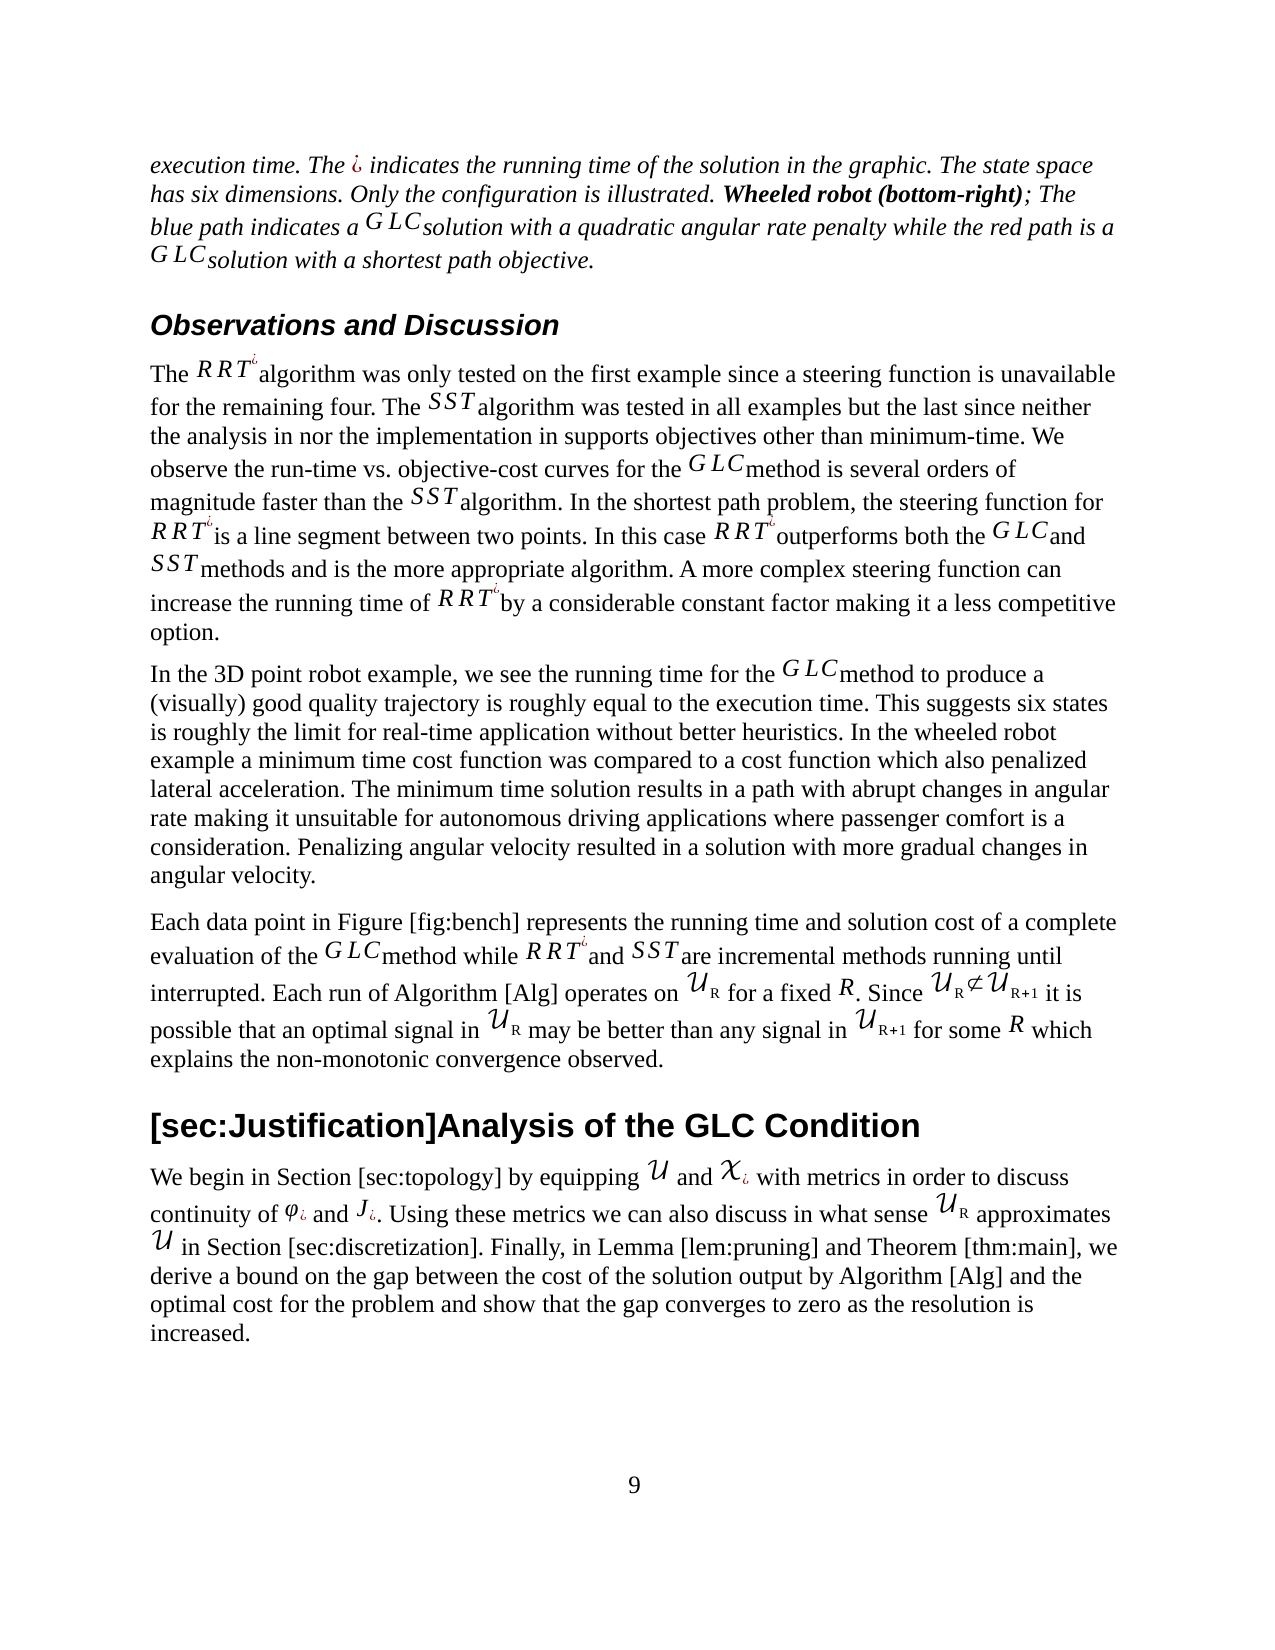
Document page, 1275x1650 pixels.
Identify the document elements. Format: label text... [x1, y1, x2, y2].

text execution time. The indicates the running time of the solution in the graphic. The state space has six dimensions. Only the configuration is illustrated. Wheeled robot (bottom-right); The blue path indicates a solution with a quadratic angular rate penalty while the red path is a solution with a shortest path objective. [150, 150, 1125, 273]
text In the 3D point robot example, we see the running time for the method to produce a (visually) good quality trajectory is roughly equal to the execution time. This suggests six states is roughly the limit for real-time application without better heuristics. In the wheeled robot example a minimum time cost function was compared to a cost function which also penalized lateral acceleration. The minimum time solution results in a path with abrupt changes in angular rate making it unsuitable for autonomous driving applications where passenger comfort is a consideration. Penalizing angular velocity resulted in a solution with more gradual changes in angular velocity. [150, 655, 1125, 889]
text The algorithm was only tested on the first example since a steering function is unavailable for the remaining four. The algorithm was tested in all examples but the last since neither the analysis in nor the implementation in supports objectives other than minimum-time. We observe the run-time vs. objective-cost curves for the method is several orders of magnitude faster than the algorithm. In the shortest path problem, the steering function for is a line segment between two points. In this case outperforms both the and methods and is the more appropriate algorithm. A more complex steering function can increase the running time of by a considerable constant factor making it a less competitive option. [150, 353, 1125, 646]
text Each data point in Figure [fig:bench] represents the running time and solution cost of a complete evaluation of the method while and are incremental methods running until interrupted. Each run of Algorithm [Alg] operates on for a fixed . Since it is possible that an optimal signal in may be better than any signal in for some which explains the non-monotonic convergence observed. [150, 907, 1125, 1072]
subtitle [sec:Justification]Analysis of the GLC Condition [150, 1106, 1125, 1145]
text We begin in Section [sec:topology] by equipping and with metrics in order to discuss continuity of and . Using these metrics we can also discuss in what sense approximates in Section [sec:discretization]. Finally, in Lemma [lem:pruning] and Theorem [thm:main], we derive a bound on the gap between the cost of the solution output by Algorithm [Alg] and the optimal cost for the problem and show that the gap converges to zero as the resolution is increased. [150, 1157, 1125, 1347]
subtitle Observations and Discussion [150, 307, 1125, 341]
